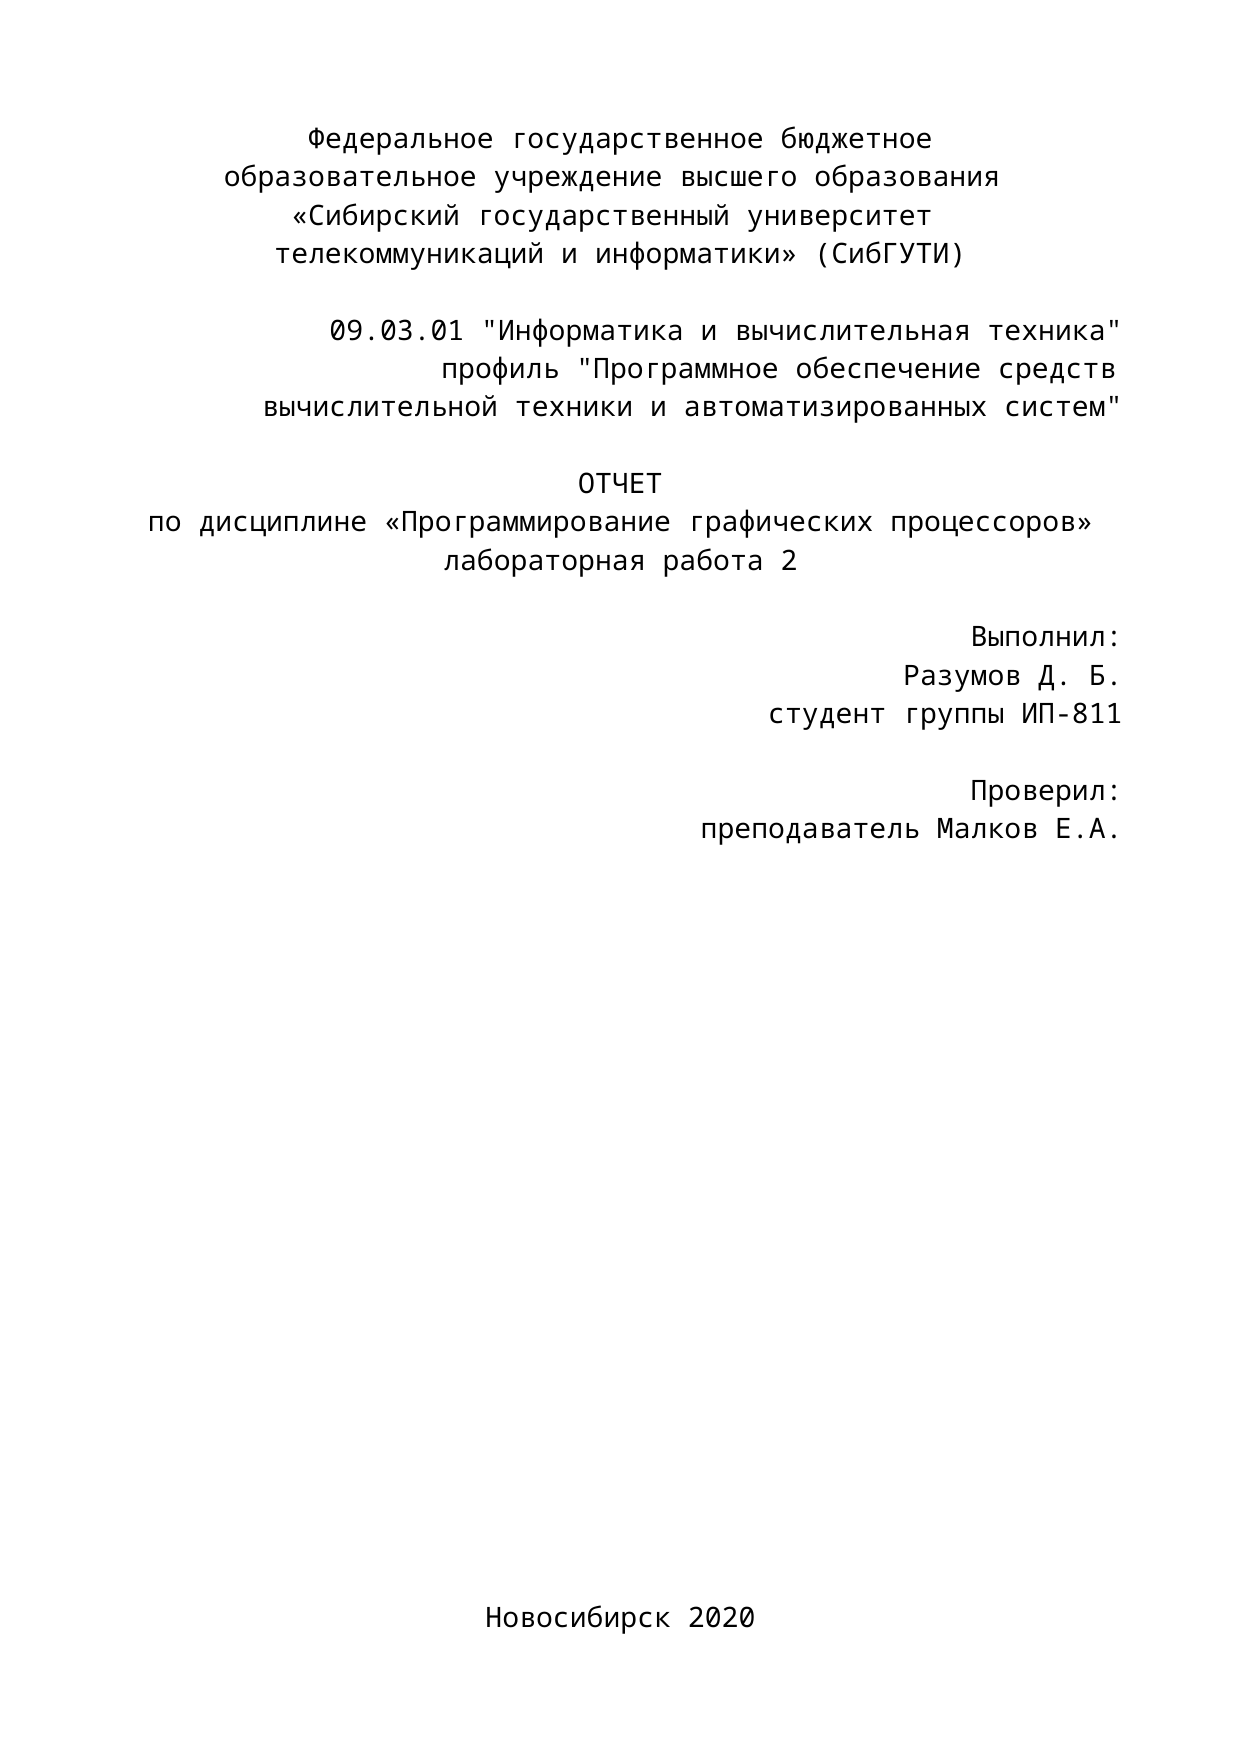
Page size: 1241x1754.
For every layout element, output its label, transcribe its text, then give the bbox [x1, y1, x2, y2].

text «Сибирский государственный университет [118, 195, 1122, 233]
text вычислительной техники и автоматизированных систем" [118, 386, 1122, 425]
text лабораторная работа 2 [118, 540, 1122, 578]
text образовательное учреждение высшего образования [118, 156, 1122, 195]
text студент группы ИП-811 [118, 693, 1122, 731]
text Разумов Д. Б. [118, 655, 1122, 693]
text 09.03.01 "Информатика и вычислительная техника" [118, 310, 1122, 348]
text Проверил: [118, 770, 1122, 808]
text преподаватель Малков Е.А. [118, 808, 1122, 846]
text Выполнил: [118, 616, 1122, 655]
text ОТЧЕТ [118, 463, 1122, 501]
text телекоммуникаций и информатики» (СибГУТИ) [118, 233, 1122, 271]
text Федеральное государственное бюджетное [118, 118, 1122, 156]
text по дисциплине «Программирование графических процессоров» [118, 501, 1122, 540]
text профиль "Программное обеспечение средств [118, 348, 1122, 386]
